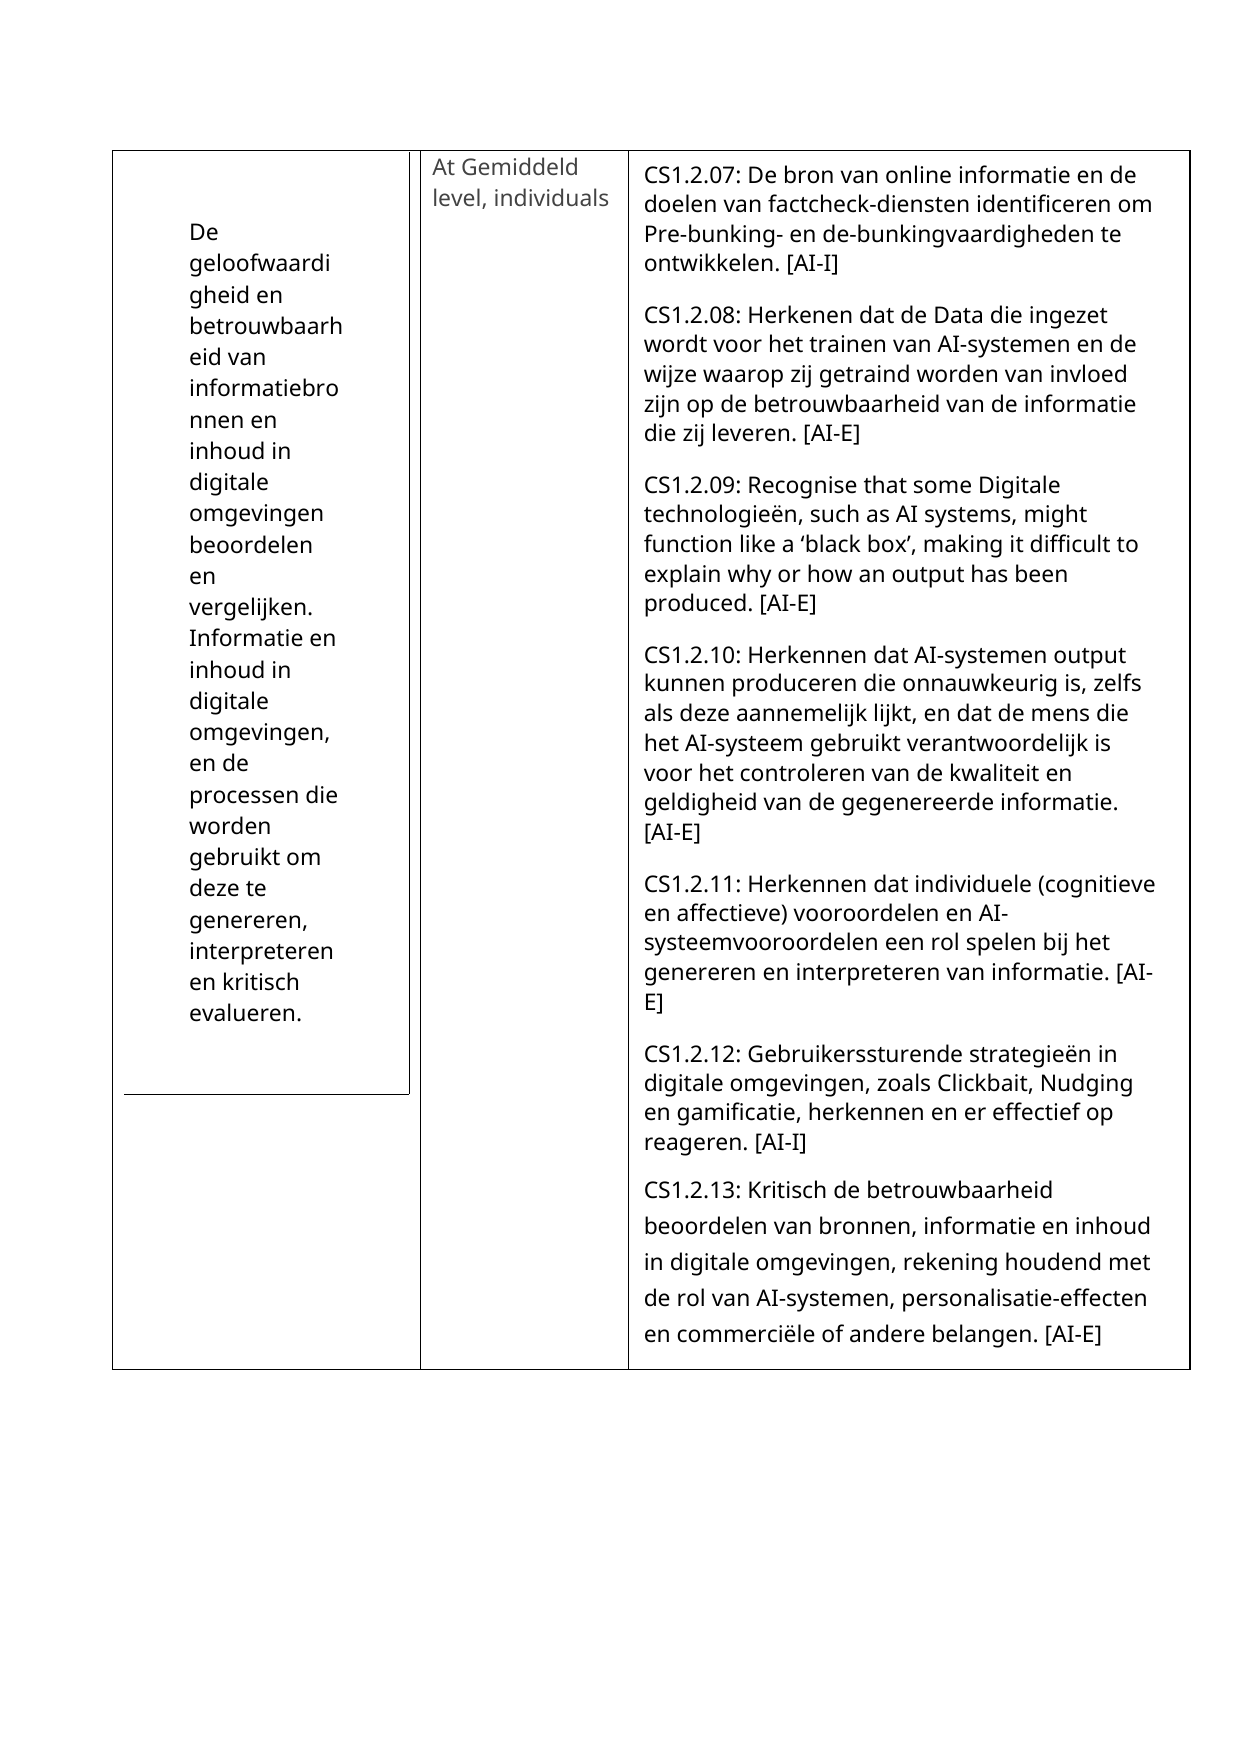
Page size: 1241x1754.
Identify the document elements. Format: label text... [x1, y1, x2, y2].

table_header De geloofwaardigheid en betrouwbaarheid van informatiebronnen en inhoud in digitale omgevingen beoordelen en vergelijken. Informatie en inhoud in digitale omgevingen, en de processen die worden gebruikt om deze te genereren, interpreteren en kritisch evalueren. [113, 151, 420, 1369]
table_cell CS1.2.07: De bron van online informatie en de doelen van factcheck-diensten identificeren om Pre-bunking- en de-bunkingvaardigheden te ontwikkelen. [AI-I] CS1.2.08: Herkenen dat de Data die ingezet wordt voor het trainen van AI-systemen en de wijze waarop zij getraind worden van invloed zijn op de betrouwbaarheid van de informatie die zij leveren. [AI-E] CS1.2.09: Recognise that some Digitale technologieën, such as AI systems, might function like a ‘black box’, making it difficult to explain why or how an output has been produced. [AI-E] CS1.2.10: Herkennen dat AI-systemen output kunnen produceren die onnauwkeurig is, zelfs als deze aannemelijk lijkt, en dat de mens die het AI-systeem gebruikt verantwoordelijk is voor het controleren van de kwaliteit en geldigheid van de gegenereerde informatie. [AI-E] CS1.2.11: Herkennen dat individuele (cognitieve en affectieve) vooroordelen en AI-systeemvooroordelen een rol spelen bij het genereren en interpreteren van informatie. [AI-E] CS1.2.12: Gebruikerssturende strategieën in digitale omgevingen, zoals Clickbait, Nudging en gamificatie, herkennen en er effectief op reageren. [AI-I] CS1.2.13: Kritisch de betrouwbaarheid beoordelen van bronnen, informatie en inhoud in digitale omgevingen, rekening houdend met de rol van AI-systemen, personalisatie-effecten en commerciële of andere belangen. [AI-E] [629, 151, 1189, 1369]
table_cell At Gemiddeld level, individuals [421, 151, 628, 1369]
